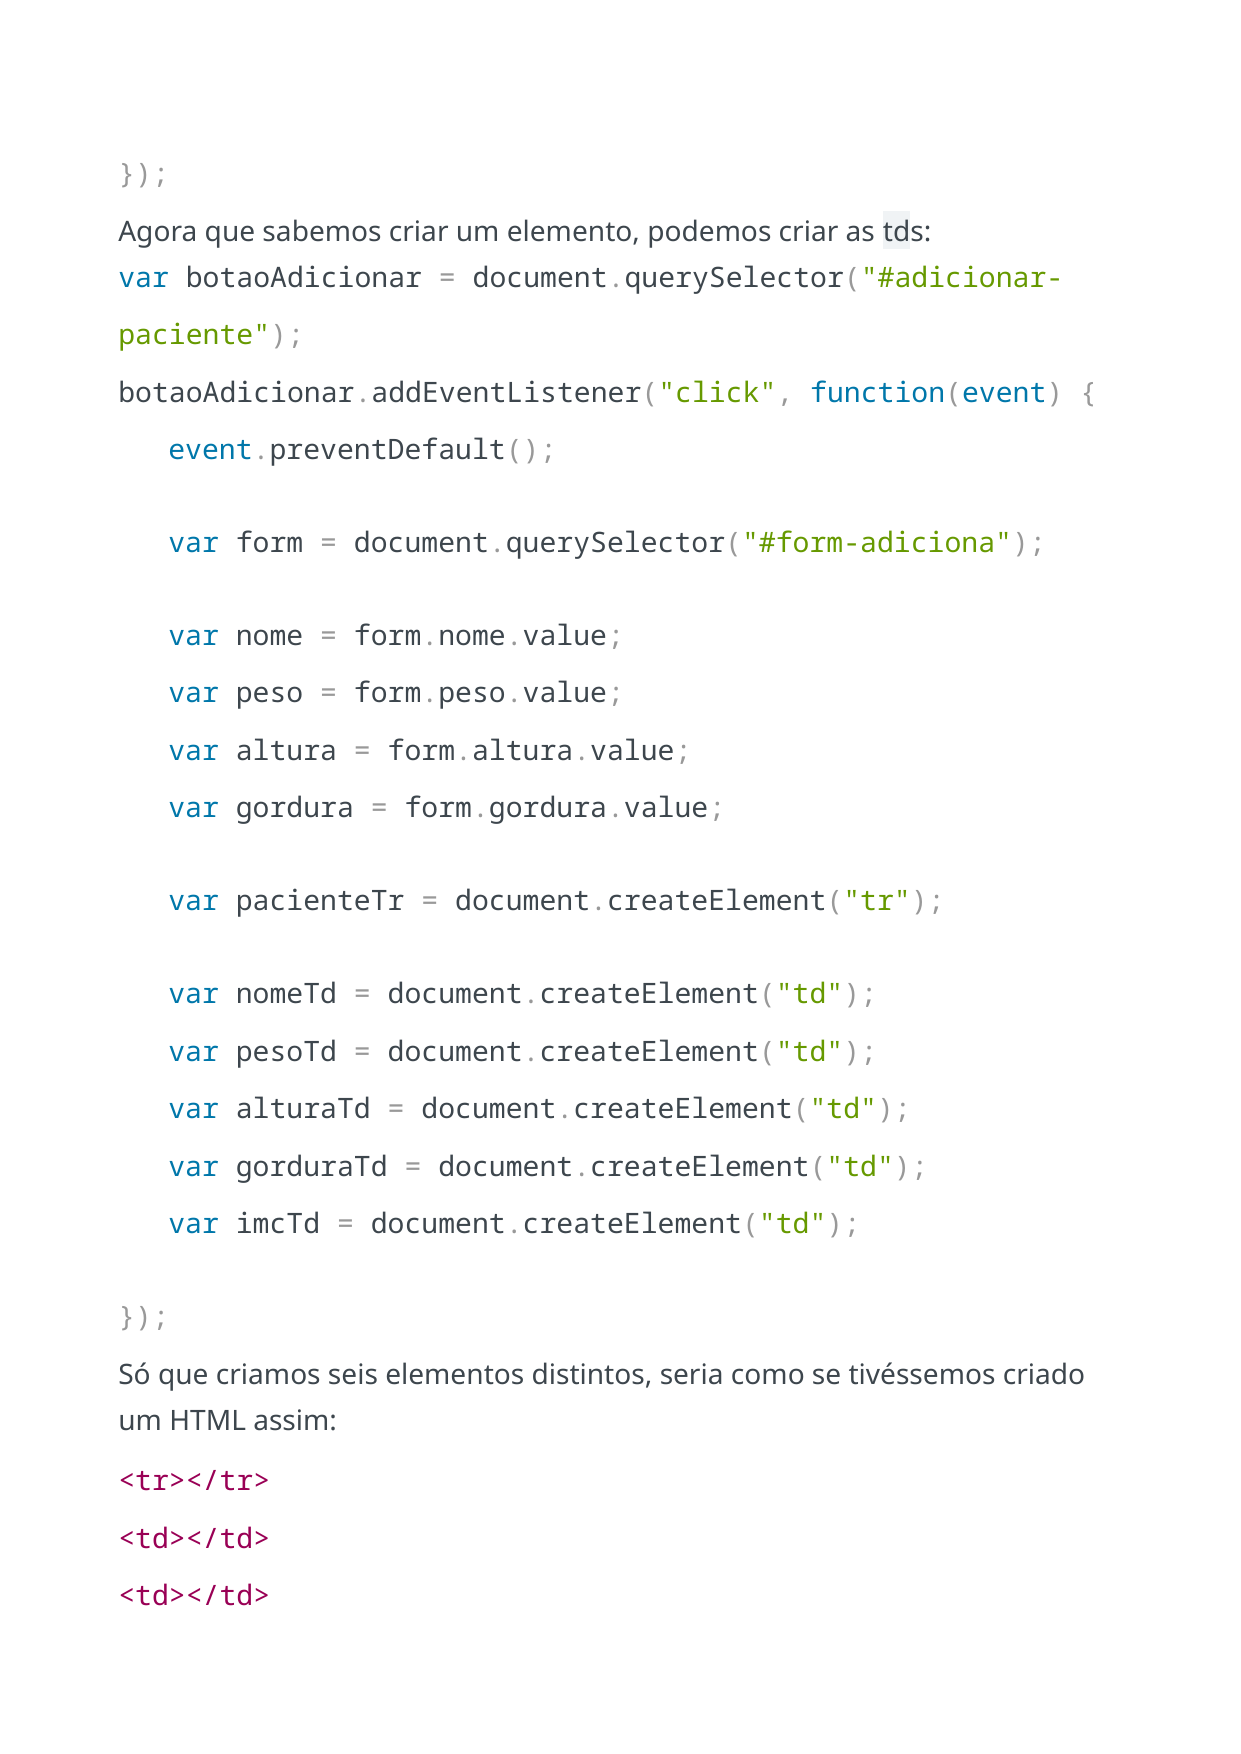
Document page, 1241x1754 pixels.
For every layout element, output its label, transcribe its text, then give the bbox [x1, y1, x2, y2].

text var gordura = form.gordura.value; [118, 788, 1122, 826]
text var alturaTd = document.createElement("td"); [118, 1089, 1122, 1127]
text var pesoTd = document.createElement("td"); [118, 1031, 1122, 1069]
text var form = document.querySelector("#form-adiciona"); [118, 522, 1122, 561]
text <tr></tr> [118, 1461, 1122, 1499]
text <td></td> [118, 1518, 1122, 1556]
text }); [118, 1297, 1122, 1335]
text }); [118, 153, 1122, 192]
text var botaoAdicionar = document.querySelector("#adicionar-paciente"); [118, 257, 1122, 353]
text var altura = form.altura.value; [118, 730, 1122, 769]
text event.preventDefault(); [118, 429, 1122, 468]
text Só que criamos seis elementos distintos, seria como se tivéssemos criado um HTML assim: [118, 1354, 1122, 1438]
text var gorduraTd = document.createElement("td"); [118, 1146, 1122, 1184]
text <td></td> [118, 1576, 1122, 1614]
text var pacienteTr = document.createElement("tr"); [118, 881, 1122, 919]
text var peso = form.peso.value; [118, 673, 1122, 711]
text var nomeTd = document.createElement("td"); [118, 974, 1122, 1012]
text Agora que sabemos criar um elemento, podemos criar as tds: [118, 211, 1122, 249]
text botaoAdicionar.addEventListener("click", function(event) { [118, 372, 1122, 410]
text var nome = form.nome.value; [118, 615, 1122, 654]
text var imcTd = document.createElement("td"); [118, 1204, 1122, 1242]
